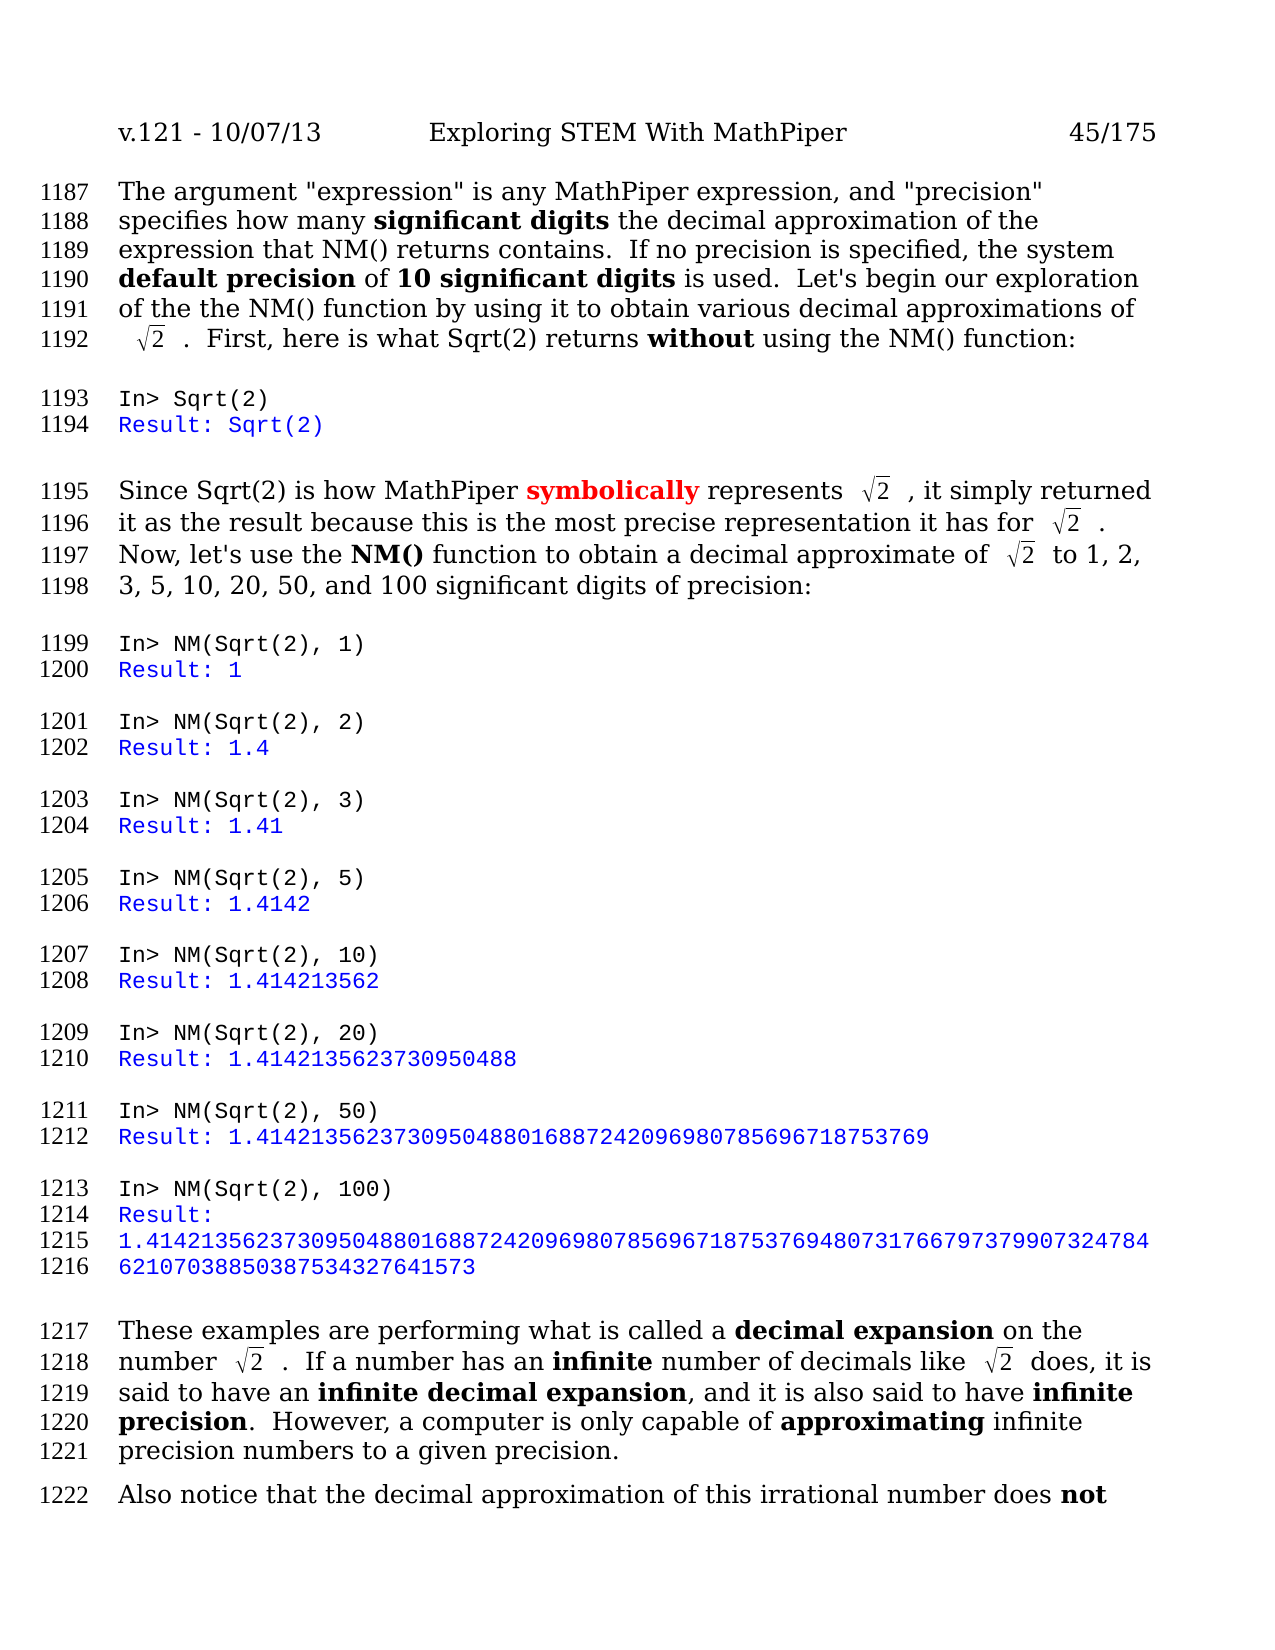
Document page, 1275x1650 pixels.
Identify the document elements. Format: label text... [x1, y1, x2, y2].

text In> NM(Sqrt(2), 10) [118, 944, 1157, 970]
text In> NM(Sqrt(2), 5) [118, 866, 1157, 892]
text Result: 1.414213562 [118, 970, 1157, 996]
text Result: Sqrt(2) [118, 413, 1157, 439]
text In> NM(Sqrt(2), 50) [118, 1099, 1157, 1125]
text The argument "expression" is any MathPiper expression, and "precision" specifies how many significant digits the decimal approximation of the expression that NM() returns contains. If no precision is specified, the system default precision of 10 significant digits is used. Let's begin our exploration of the the NM() function by using it to obtain various decimal approximations of. First, here is what Sqrt(2) returns without using the NM() function: [118, 177, 1157, 355]
text Since Sqrt(2) is how MathPiper symbolically represents, it simply returned it as the result because this is the most precise representation it has for. Now, let's use the NM() function to obtain a decimal approximate ofto 1, 2, 3, 5, 10, 20, 50, and 100 significant digits of precision: [118, 474, 1157, 601]
text In> Sqrt(2) [118, 387, 1157, 413]
text In> NM(Sqrt(2), 3) [118, 788, 1157, 814]
text In> NM(Sqrt(2), 2) [118, 710, 1157, 736]
text Result: 1.4 [118, 736, 1157, 762]
text In> NM(Sqrt(2), 20) [118, 1022, 1157, 1047]
text These examples are performing what is called a decimal expansion on the number. If a number has an infinite number of decimals likedoes, it is said to have an infinite decimal expansion, and it is also said to have infinite precision. However, a computer is only capable of approximating infinite precision numbers to a given precision. [118, 1316, 1157, 1466]
text In> NM(Sqrt(2), 1) [118, 632, 1157, 658]
text Result: 1.4142135623730950488016887242096980785696718753769 [118, 1125, 1157, 1151]
text Result: 1.4142135623730950488 [118, 1047, 1157, 1073]
text Result: 1.41 [118, 814, 1157, 840]
text Result: 1.4142 [118, 892, 1157, 918]
text Result: 1.414213562373095048801688724209698078569671875376948073176679737990732478462107038850387534327641573 [118, 1203, 1157, 1281]
text Result: 1 [118, 658, 1157, 684]
text Also notice that the decimal approximation of this irrational number does not [118, 1481, 1157, 1510]
text In> NM(Sqrt(2), 100) [118, 1177, 1157, 1203]
